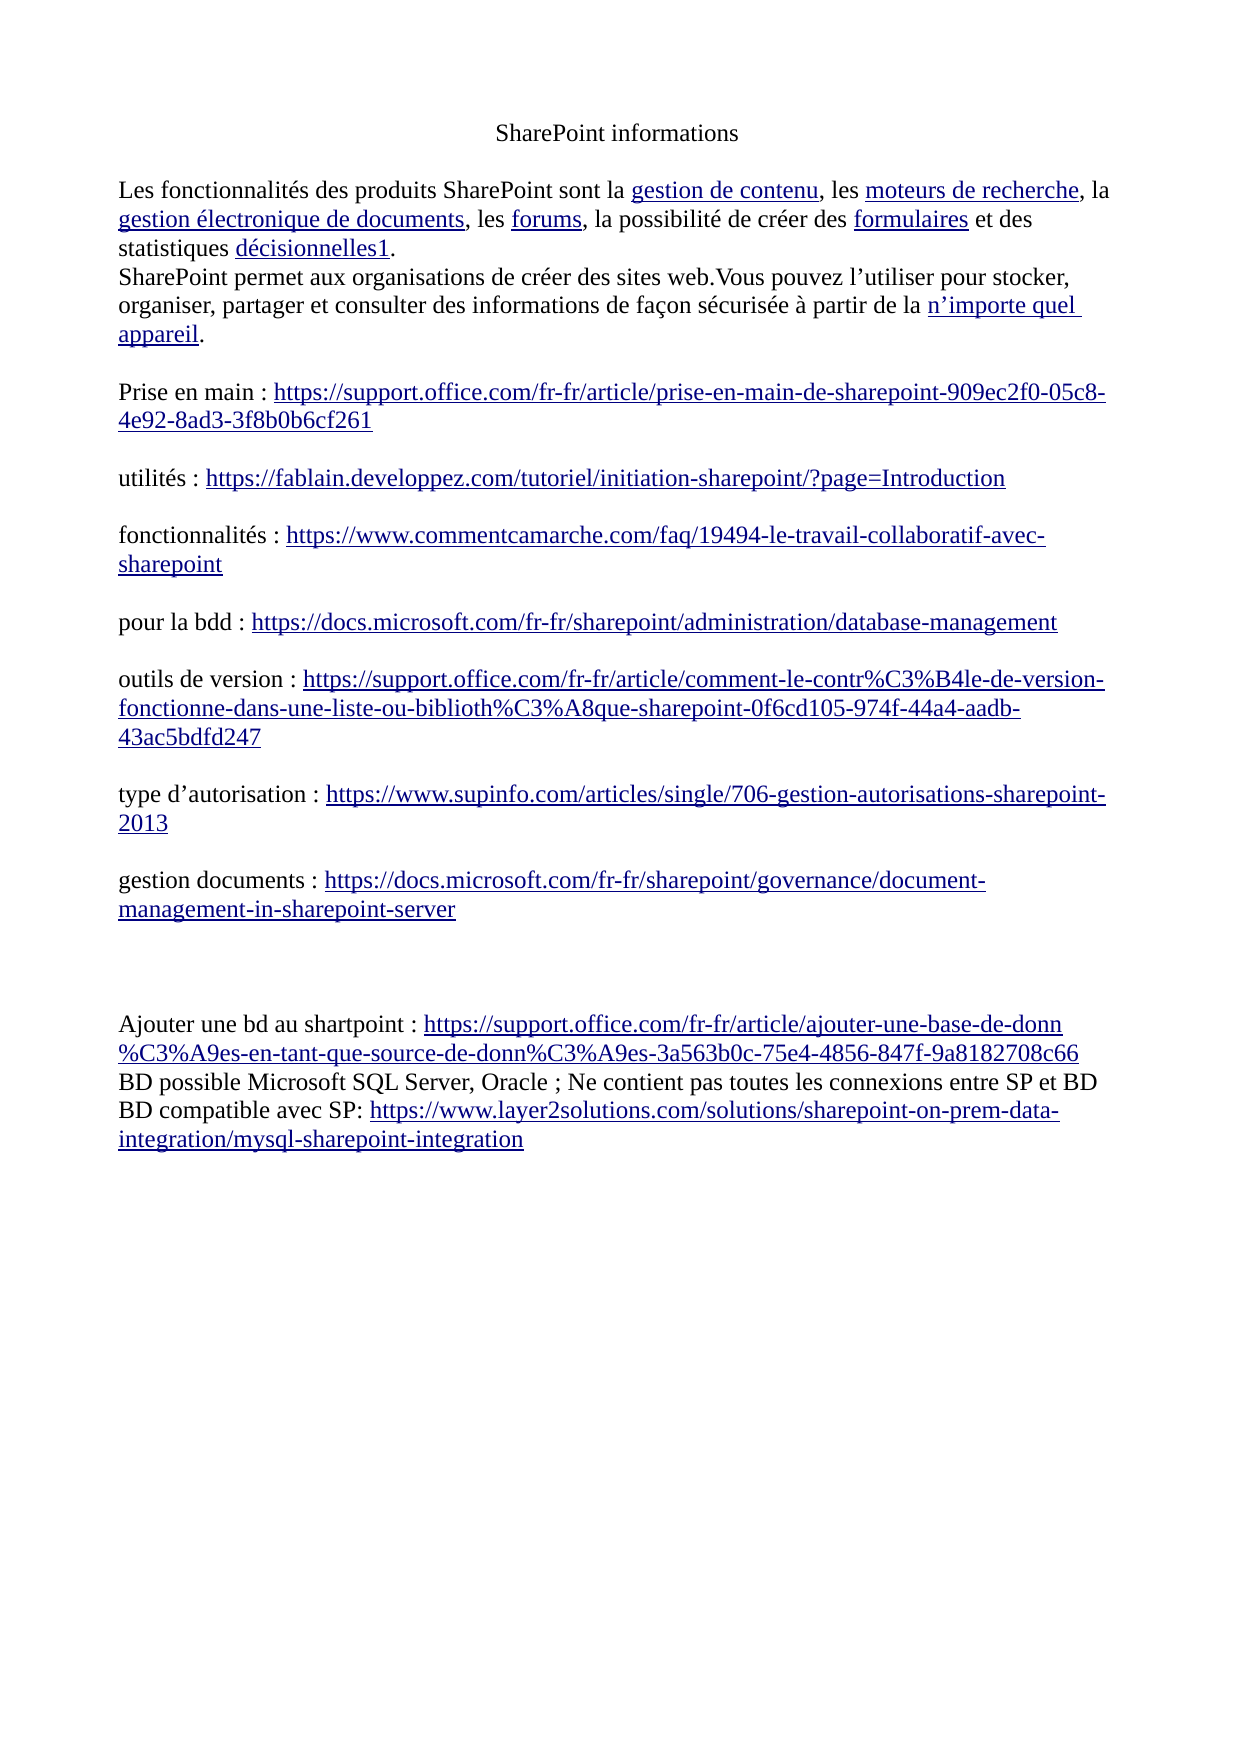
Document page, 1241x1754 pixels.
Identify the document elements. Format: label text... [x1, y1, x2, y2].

text type d’autorisation : https://www.supinfo.com/articles/single/706-gestion-autorisations-sharepoint-2013 [118, 779, 1122, 837]
text outils de version : https://support.office.com/fr-fr/article/comment-le-contr%C3%B4le-de-version-fonctionne-dans-une-liste-ou-biblioth%C3%A8que-sharepoint-0f6cd105-974f-44a4-aadb-43ac5bdfd247 [118, 664, 1122, 751]
text Les fonctionnalités des produits SharePoint sont la gestion de contenu, les moteurs de recherche, la gestion électronique de documents, les forums, la possibilité de créer des formulaires et des statistiques décisionnelles1. [118, 176, 1122, 262]
text pour la bdd : https://docs.microsoft.com/fr-fr/sharepoint/administration/database-management [118, 607, 1122, 636]
text BD possible Microsoft SQL Server, Oracle ; Ne contient pas toutes les connexions entre SP et BD [118, 1067, 1122, 1096]
text SharePoint permet aux organisations de créer des sites web.Vous pouvez l’utiliser pour stocker, organiser, partager et consulter des informations de façon sécurisée à partir de la n’importe quel appareil. [118, 262, 1122, 348]
text SharePoint informations [118, 118, 1122, 147]
text utilités : https://fablain.developpez.com/tutoriel/initiation-sharepoint/?page=Introduction [118, 463, 1122, 492]
text BD compatible avec SP: https://www.layer2solutions.com/solutions/sharepoint-on-prem-data-integration/mysql-sharepoint-integration [118, 1096, 1122, 1153]
text gestion documents : https://docs.microsoft.com/fr-fr/sharepoint/governance/document-management-in-sharepoint-server [118, 866, 1122, 923]
text Ajouter une bd au shartpoint : https://support.office.com/fr-fr/article/ajouter-une-base-de-donn%C3%A9es-en-tant-que-source-de-donn%C3%A9es-3a563b0c-75e4-4856-847f-9a8182708c66 [118, 1009, 1122, 1067]
text Prise en main : https://support.office.com/fr-fr/article/prise-en-main-de-sharepoint-909ec2f0-05c8-4e92-8ad3-3f8b0b6cf261 [118, 377, 1122, 434]
text fonctionnalités : https://www.commentcamarche.com/faq/19494-le-travail-collaboratif-avec-sharepoint [118, 521, 1122, 578]
